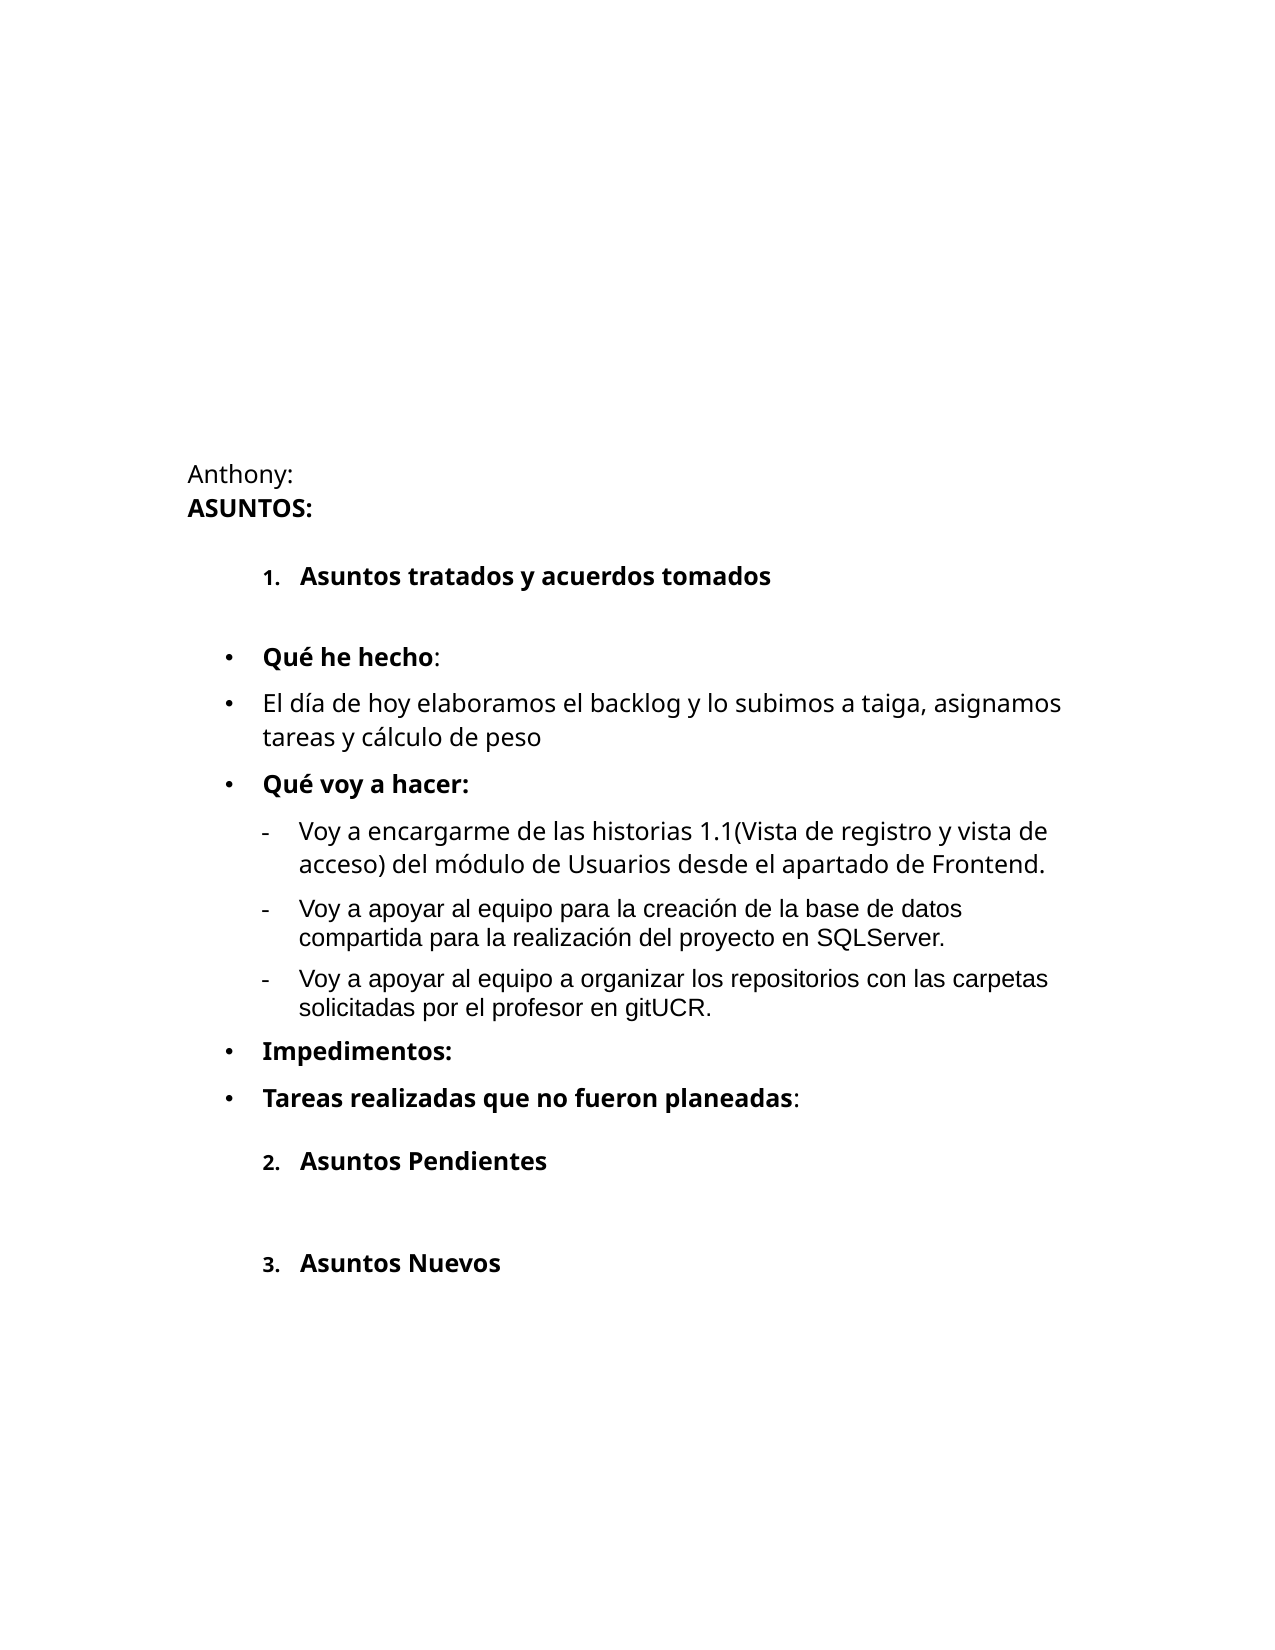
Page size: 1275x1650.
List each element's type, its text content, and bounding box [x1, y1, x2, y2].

text ASUNTOS: [187, 491, 1087, 525]
list Asuntos tratados y acuerdos tomados [262, 559, 1087, 593]
list Impedimentos: [225, 1034, 1087, 1068]
list El día de hoy elaboramos el backlog y lo subimos a taiga, asignamos tareas y cálculo de peso [225, 686, 1087, 754]
list Asuntos Nuevos [262, 1246, 1087, 1280]
list Voy a encargarme de las historias 1.1(Vista de registro y vista de acceso) del módulo de Usuarios desde el apartado de Frontend. [261, 813, 1087, 881]
list Qué voy a hacer: [225, 767, 1087, 801]
list Qué he hecho: [225, 639, 1087, 673]
list Voy a apoyar al equipo a organizar los repositorios con las carpetas solicitadas por el profesor en gitUCR. [261, 964, 1087, 1021]
list Voy a apoyar al equipo para la creación de la base de datos compartida para la realización del proyecto en SQLServer. [261, 894, 1087, 951]
list Asuntos Pendientes [262, 1144, 1087, 1178]
text Anthony: [187, 457, 1087, 491]
list Tareas realizadas que no fueron planeadas: [225, 1081, 1087, 1114]
